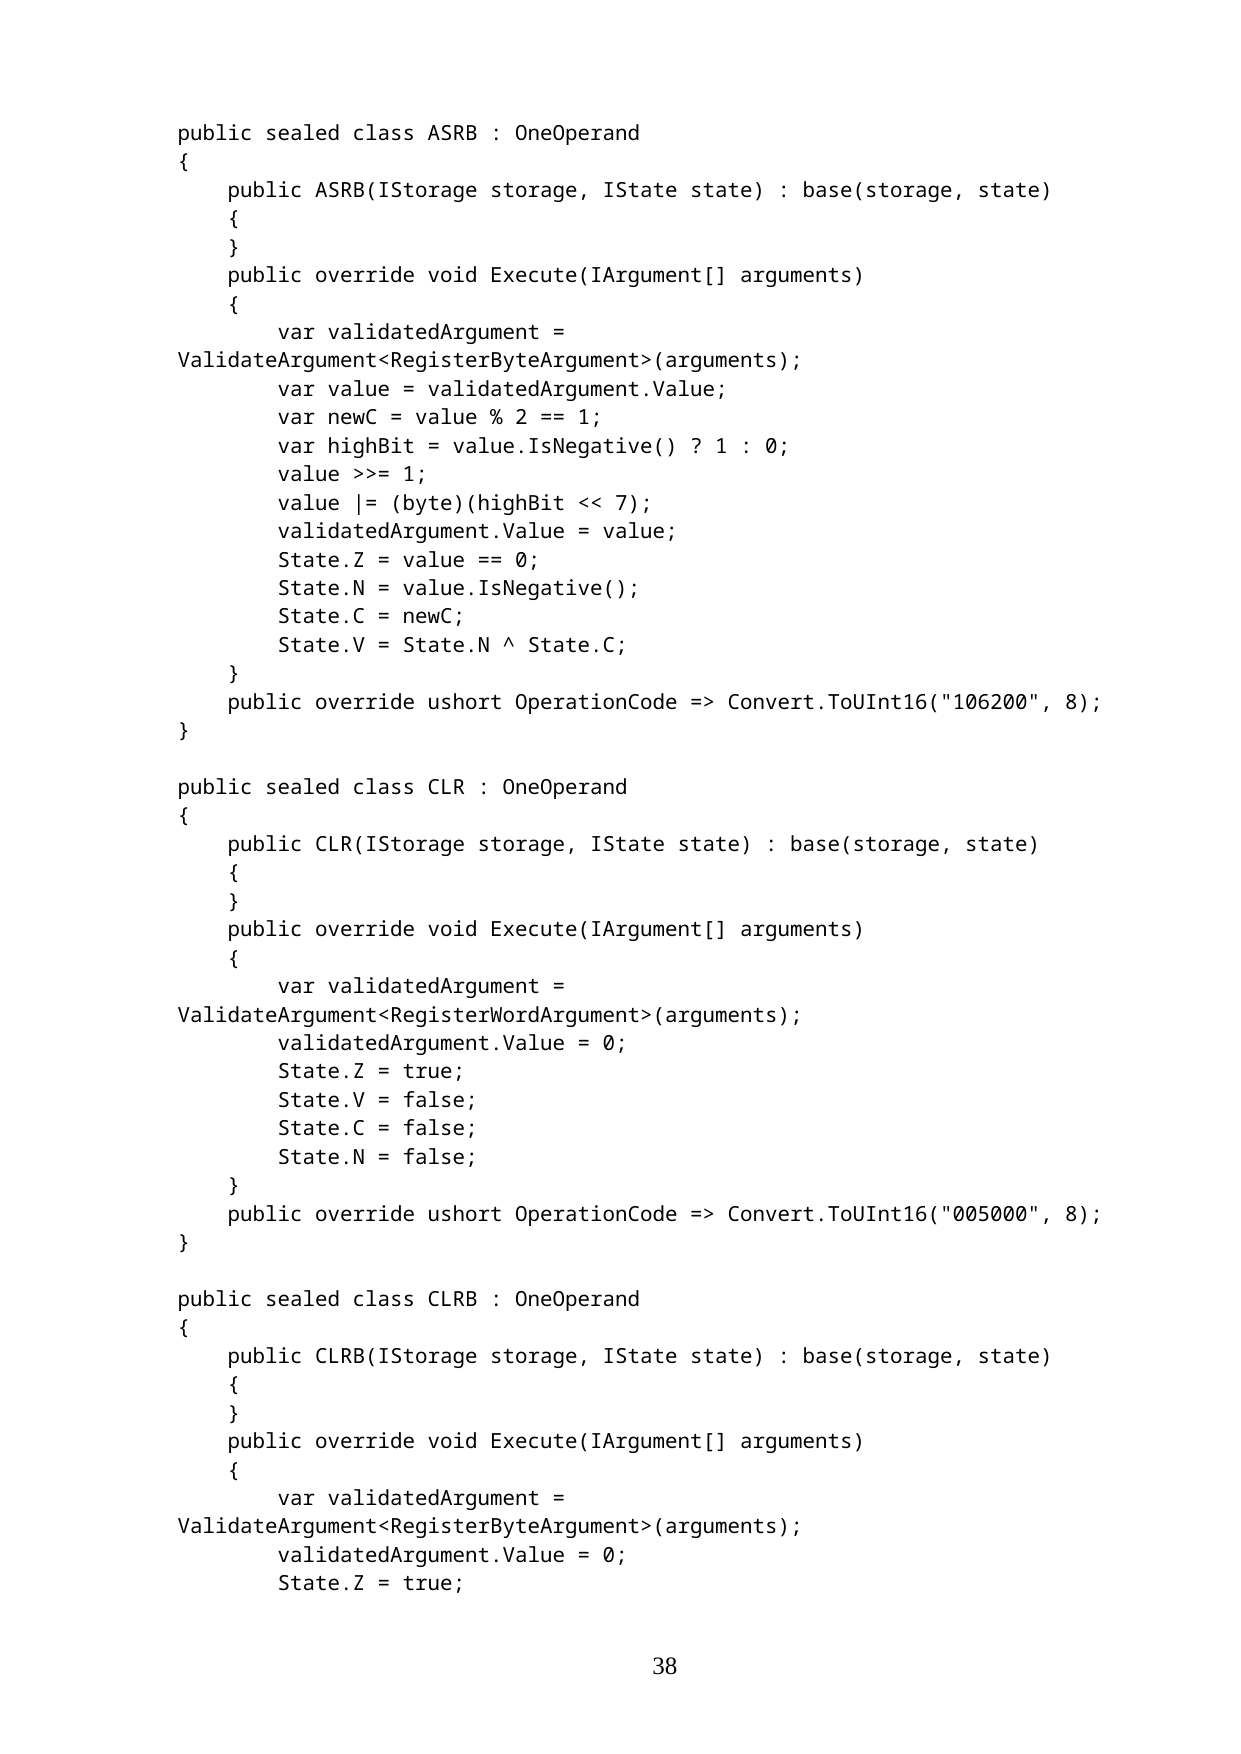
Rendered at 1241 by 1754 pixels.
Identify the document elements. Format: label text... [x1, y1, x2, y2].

table_header public sealed class ASRB : OneOperand { public ASRB(IStorage storage, IState state) : base(storage, state) { } public override void Execute(IArgument[] arguments) { var validatedArgument = ValidateArgument<RegisterByteArgument>(arguments); var value = validatedArgument.Value; var newC = value % 2 == 1; var highBit = value.IsNegative() ? 1 : 0; value >>= 1; value |= (byte)(highBit << 7); validatedArgument.Value = value; State.Z = value == 0; State.N = value.IsNegative(); State.C = newC; State.V = State.N ^ State.C; } public override ushort OperationCode => Convert.ToUInt16("106200", 8); } public sealed class CLR : OneOperand { public CLR(IStorage storage, IState state) : base(storage, state) { } public override void Execute(IArgument[] arguments) { var validatedArgument = ValidateArgument<RegisterWordArgument>(arguments); validatedArgument.Value = 0; State.Z = true; State.V = false; State.C = false; State.N = false; } public override ushort OperationCode => Convert.ToUInt16("005000", 8); } public sealed class CLRB : OneOperand { public CLRB(IStorage storage, IState state) : base(storage, state) { } public override void Execute(IArgument[] arguments) { var validatedArgument = ValidateArgument<RegisterByteArgument>(arguments); validatedArgument.Value = 0; State.Z = true; [177, 118, 1152, 1622]
